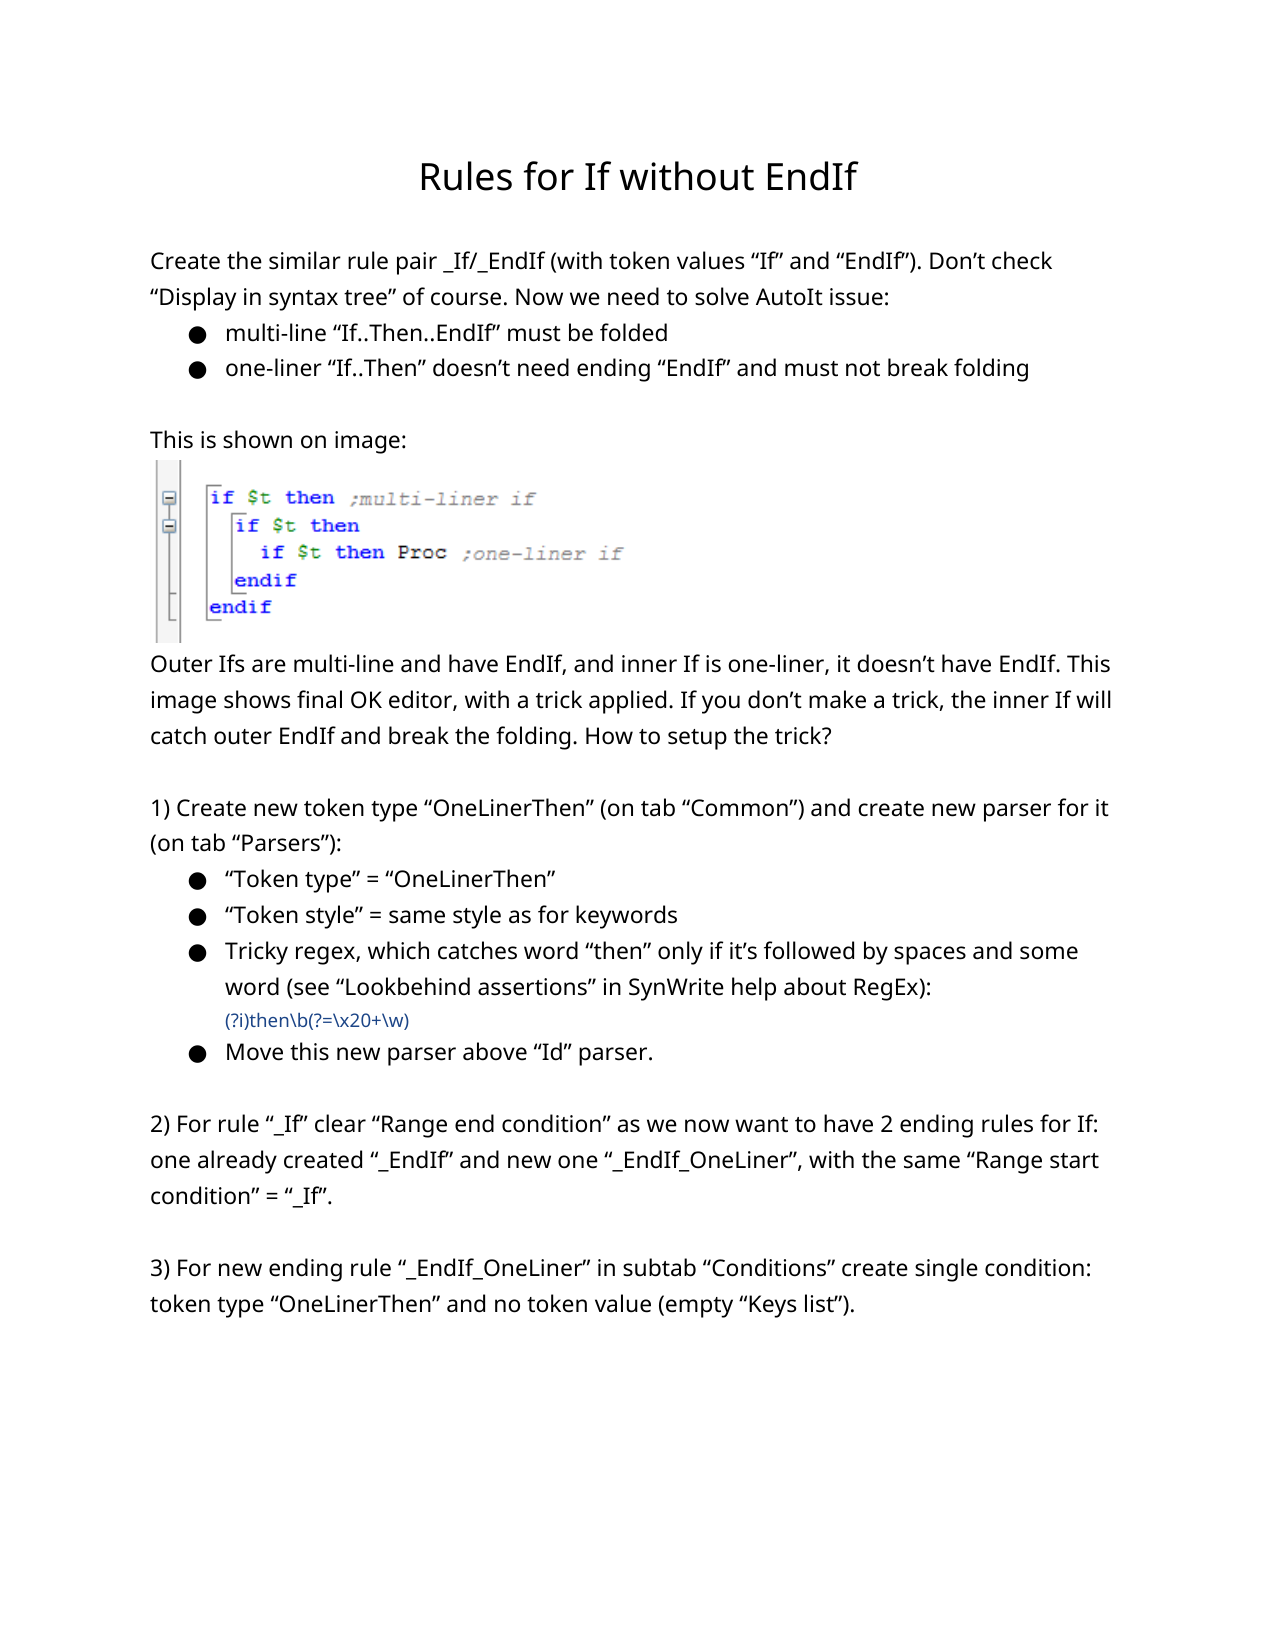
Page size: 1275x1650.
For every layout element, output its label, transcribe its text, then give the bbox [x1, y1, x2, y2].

list “Token type” = “OneLinerThen” [187, 863, 1125, 894]
text 3) For new ending rule “_EndIf_OneLiner” in subtab “Conditions” create single condition: token type “OneLinerThen” and no token value (empty “Keys list”). [150, 1252, 1125, 1319]
text 1) Create new token type “OneLinerThen” (on tab “Common”) and create new parser for it (on tab “Parsers”): [150, 791, 1125, 859]
subtitle Rules for If without EndIf [150, 150, 1125, 201]
text 2) For rule “_If” clear “Range end condition” as we now want to have 2 ending rules for If: one already created “_EndIf” and new one “_EndIf_OneLiner”, with the same “Range start condition” = “_If”. [150, 1108, 1125, 1211]
text Outer Ifs are multi-line and have EndIf, and inner If is one-liner, it doesn’t have EndIf. This image shows final OK editor, with a trick applied. If you don’t make a trick, the inner If will catch outer EndIf and break the folding. How to setup the trick? [150, 648, 1125, 751]
list one-liner “If..Then” doesn’t need ending “EndIf” and must not break folding [187, 352, 1125, 384]
list multi-line “If..Then..EndIf” must be folded [187, 316, 1125, 348]
picture [150, 460, 771, 643]
text This is shown on image: [150, 424, 1125, 456]
list “Token style” = same style as for keywords [187, 899, 1125, 931]
text (?i)then\b(?=\x20+\w) [225, 1007, 1125, 1033]
text Create the similar rule pair _If/_EndIf (with token values “If” and “EndIf”). Don’t check “Display in syntax tree” of course. Now we need to solve AutoIt issue: [150, 244, 1125, 312]
list Move this new parser above “Id” parser. [187, 1036, 1125, 1068]
list Tricky regex, which catches word “then” only if it’s followed by spaces and some word (see “Lookbehind assertions” in SynWrite help about RegEx): [187, 935, 1125, 1002]
